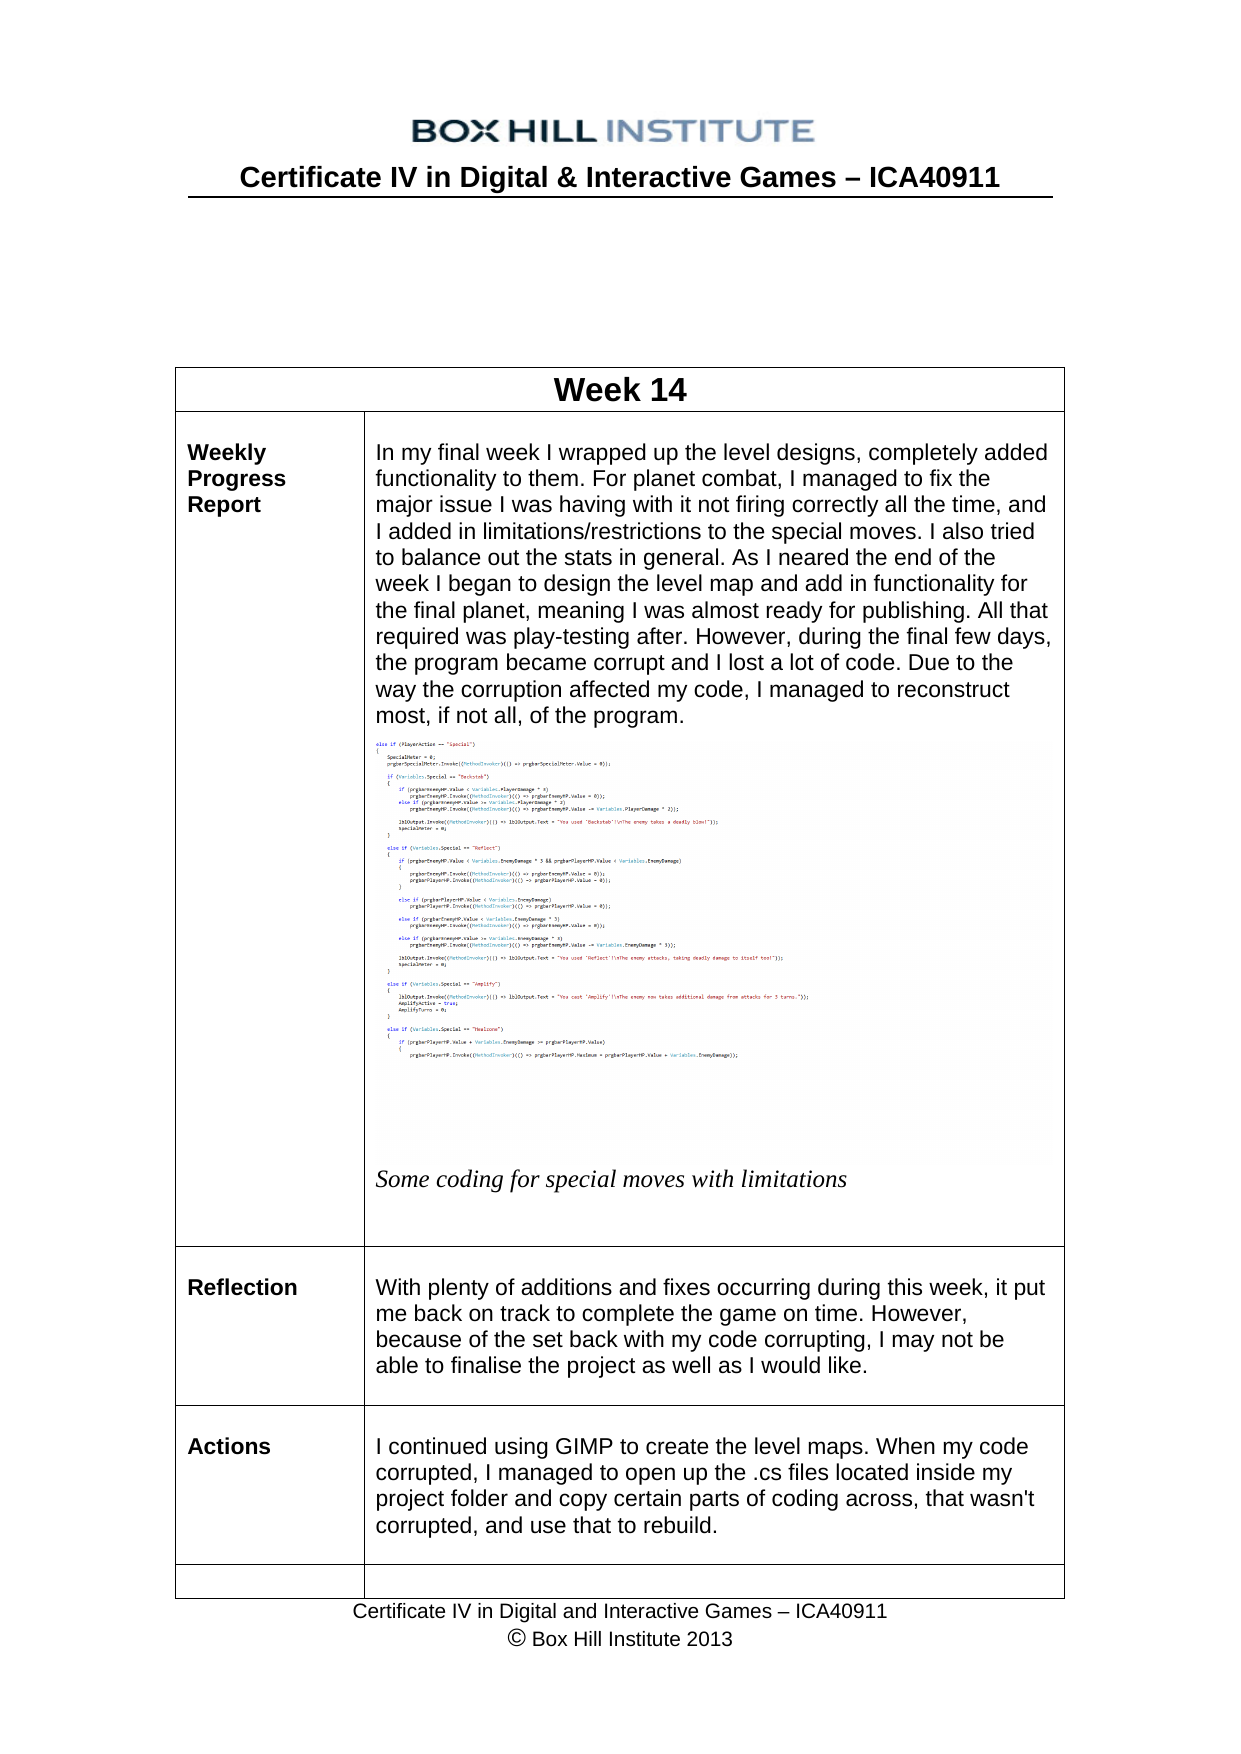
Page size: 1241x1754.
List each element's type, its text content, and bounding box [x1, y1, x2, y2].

table_cell With plenty of additions and fixes occurring during this week, it put me back on track to complete the game on time. However, because of the set back with my code corrupting, I may not be able to finalise the project as well as I would like. [365, 1247, 1064, 1405]
table_cell [365, 1565, 1064, 1598]
picture [375, 741, 1054, 1165]
table_cell Actions [176, 1406, 364, 1564]
table_cell I continued using GIMP to create the level maps. When my code corrupted, I managed to open up the .cs files located inside my project folder and copy certain parts of coding across, that wasn't corrupted, and use that to rebuild. [365, 1406, 1064, 1564]
picture [410, 111, 830, 152]
table_cell [176, 1565, 364, 1598]
table_cell Reflection [176, 1247, 364, 1405]
table_cell In my final week I wrapped up the level designs, completely added functionality to them. For planet combat, I managed to fix the major issue I was having with it not firing correctly all the time, and I added in limitations/restrictions to the special moves. I also tried to balance out the stats in general. As I neared the end of the week I began to design the level map and add in functionality for the final planet, meaning I was almost ready for publishing. All that required was play-testing after. However, during the final few days, the program became corrupt and I lost a lot of code. Due to the way the corruption affected my code, I managed to reconstruct most, if not all, of the program. [365, 1165, 1064, 1246]
table_cell Weekly Progress Report [176, 412, 364, 1246]
table_header Week 14 [176, 368, 1064, 411]
table_cell In my final week I wrapped up the level designs, completely added functionality to them. For planet combat, I managed to fix the major issue I was having with it not firing correctly all the time, and I added in limitations/restrictions to the special moves. I also tried to balance out the stats in general. As I neared the end of the week I began to design the level map and add in functionality for the final planet, meaning I was almost ready for publishing. All that required was play-testing after. However, during the final few days, the program became corrupt and I lost a lot of code. Due to the way the corruption affected my code, I managed to reconstruct most, if not all, of the program. [365, 412, 1064, 728]
table_cell In my final week I wrapped up the level designs, completely added functionality to them. For planet combat, I managed to fix the major issue I was having with it not firing correctly all the time, and I added in limitations/restrictions to the special moves. I also tried to balance out the stats in general. As I neared the end of the week I began to design the level map and add in functionality for the final planet, meaning I was almost ready for publishing. All that required was play-testing after. However, during the final few days, the program became corrupt and I lost a lot of code. Due to the way the corruption affected my code, I managed to reconstruct most, if not all, of the program. [365, 729, 1064, 1164]
